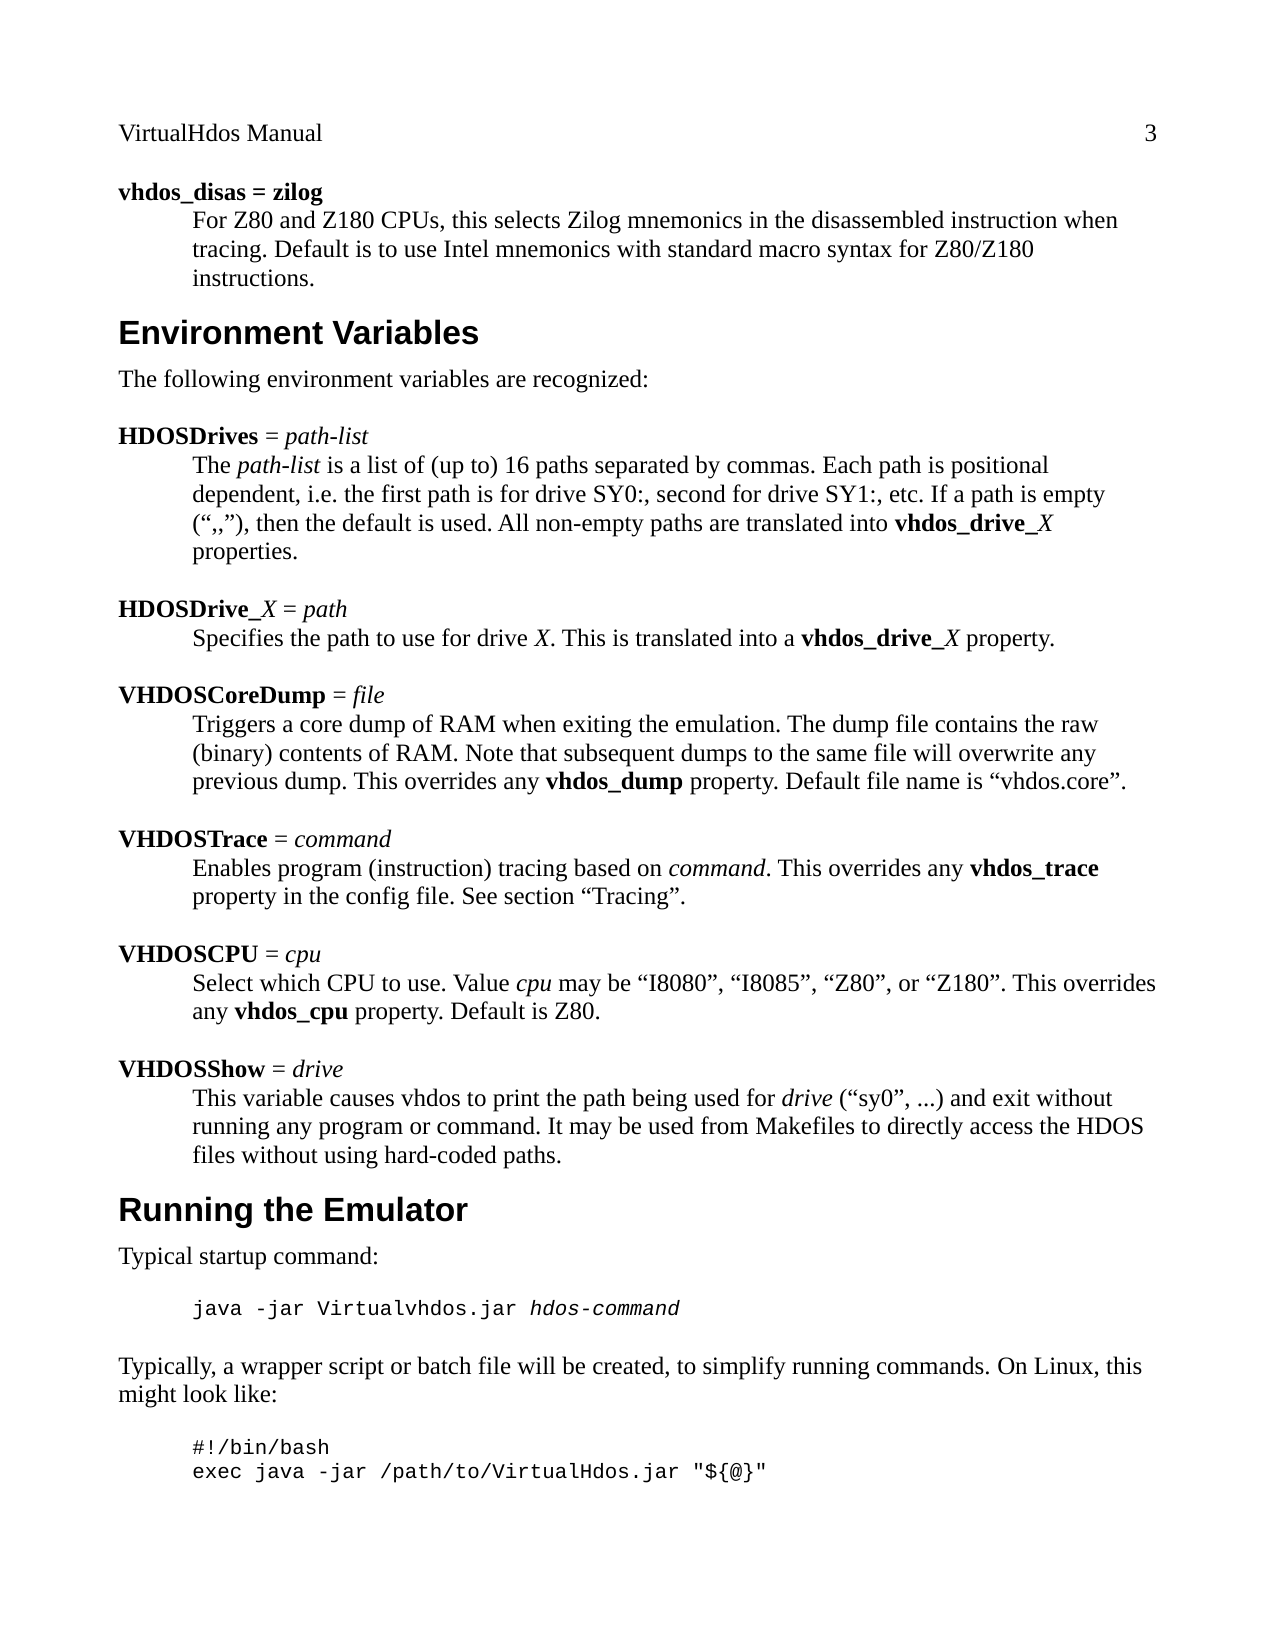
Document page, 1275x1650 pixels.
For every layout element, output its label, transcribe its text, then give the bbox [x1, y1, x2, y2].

text Enables program (instruction) tracing based on command. This overrides any vhdos_trace property in the config file. See section “Tracing”. [192, 853, 1157, 910]
text Specifies the path to use for drive X. This is translated into a vhdos_drive_X property. [192, 623, 1157, 651]
text For Z80 and Z180 CPUs, this selects Zilog mnemonics in the disassembled instruction when tracing. Default is to use Intel mnemonics with standard macro syntax for Z80/Z180 instructions. [192, 206, 1157, 292]
text #!/bin/bash [192, 1437, 1157, 1461]
text Typical startup command: [118, 1241, 1157, 1269]
text java -jar Virtualvhdos.jar hdos-command [192, 1298, 1157, 1322]
text Typically, a wrapper script or batch file will be created, to simplify running commands. On Linux, this might look like: [118, 1351, 1157, 1408]
text This variable causes vhdos to print the path being used for drive (“sy0”, ...) and exit without running any program or command. It may be used from Makefiles to directly access the HDOS files without using hard-coded paths. [192, 1083, 1157, 1169]
text VHDOSCPU = cpu [118, 939, 1157, 968]
text vhdos_disas = zilog [118, 177, 1157, 206]
text The path-list is a list of (up to) 16 paths separated by commas. Each path is positional dependent, i.e. the first path is for drive SY0:, second for drive SY1:, etc. If a path is empty (“,,”), then the default is used. All non-empty paths are translated into vhdos_drive_X properties. [192, 450, 1157, 565]
text Triggers a core dump of RAM when exiting the emulation. The dump file contains the raw (binary) contents of RAM. Note that subsequent dumps to the same file will overwrite any previous dump. This overrides any vhdos_dump property. Default file name is “vhdos.core”. [192, 709, 1157, 795]
text HDOSDrives = path-list [118, 421, 1157, 450]
text HDOSDrive_X = path [118, 594, 1157, 623]
text The following environment variables are recognized: [118, 364, 1157, 393]
text VHDOSShow = drive [118, 1054, 1157, 1083]
text VHDOSTrace = command [118, 824, 1157, 853]
text Select which CPU to use. Value cpu may be “I8080”, “I8085”, “Z80”, or “Z180”. This overrides any vhdos_cpu property. Default is Z80. [192, 968, 1157, 1025]
subtitle Running the Emulator [118, 1190, 1157, 1228]
text VHDOSCoreDump = file [118, 680, 1157, 709]
text exec java -jar /path/to/VirtualHdos.jar "${@}" [192, 1461, 1157, 1484]
subtitle Environment Variables [118, 313, 1157, 351]
